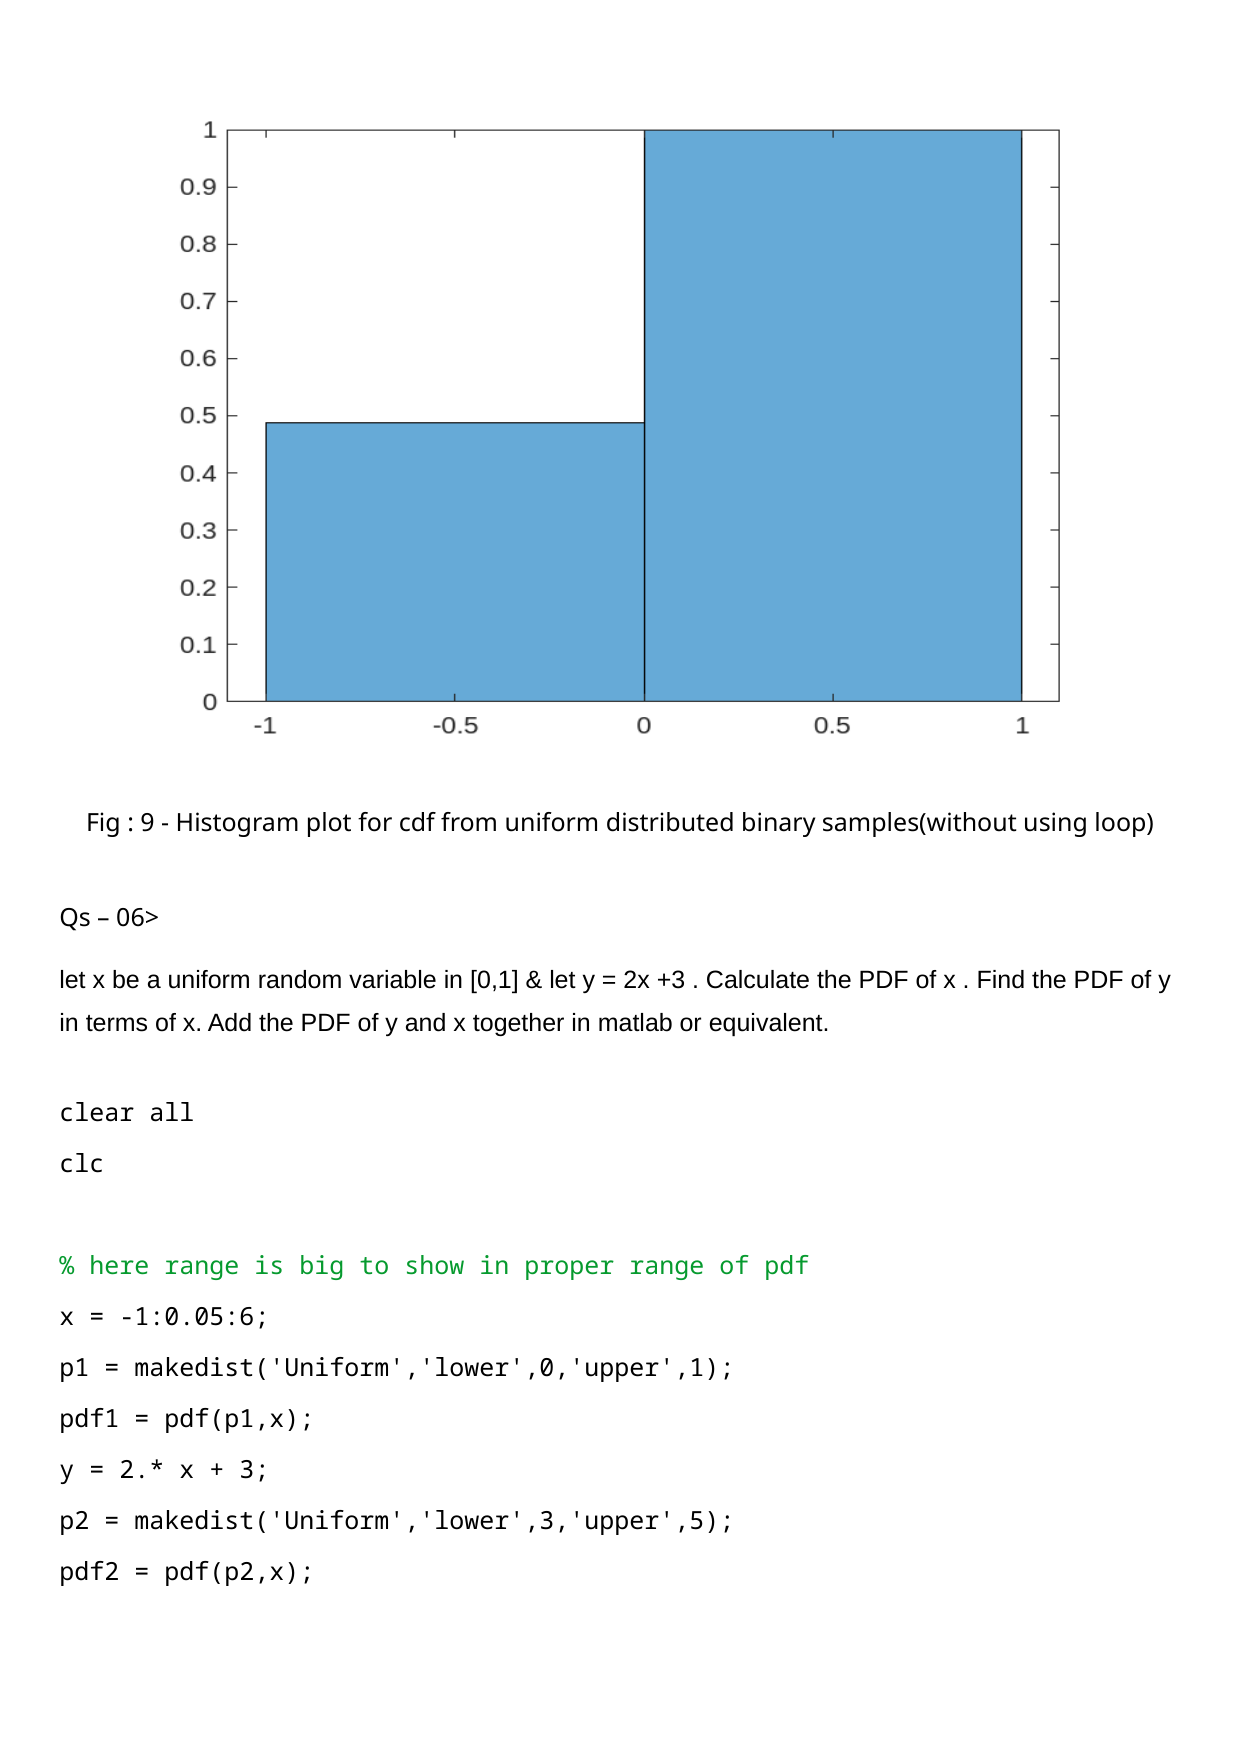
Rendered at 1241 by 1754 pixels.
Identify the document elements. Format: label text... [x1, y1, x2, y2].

picture [176, 118, 1064, 737]
text x = -1:0.05:6; [59, 1298, 1181, 1332]
text % here range is big to show in proper range of pdf [59, 1247, 1181, 1281]
text clear all [59, 1094, 1181, 1128]
text let x be a uniform random variable in [0,1] & let y = 2x +3 . Calculate the PDF of x . Find the PDF of y in terms of x. Add the PDF of y and x together in matlab or equivalent. [59, 965, 1181, 1037]
text pdf1 = pdf(p1,x); [59, 1401, 1181, 1434]
text pdf2 = pdf(p2,x); [59, 1554, 1181, 1588]
text clc [59, 1145, 1181, 1179]
text y = 2.* x + 3; [59, 1452, 1181, 1486]
text Fig : 9 - Histogram plot for cdf from uniform distributed binary samples(without using loop) [59, 805, 1181, 839]
text Qs – 06> [59, 899, 1181, 933]
text p2 = makedist('Uniform','lower',3,'upper',5); [59, 1503, 1181, 1537]
text p1 = makedist('Uniform','lower',0,'upper',1); [59, 1349, 1181, 1383]
